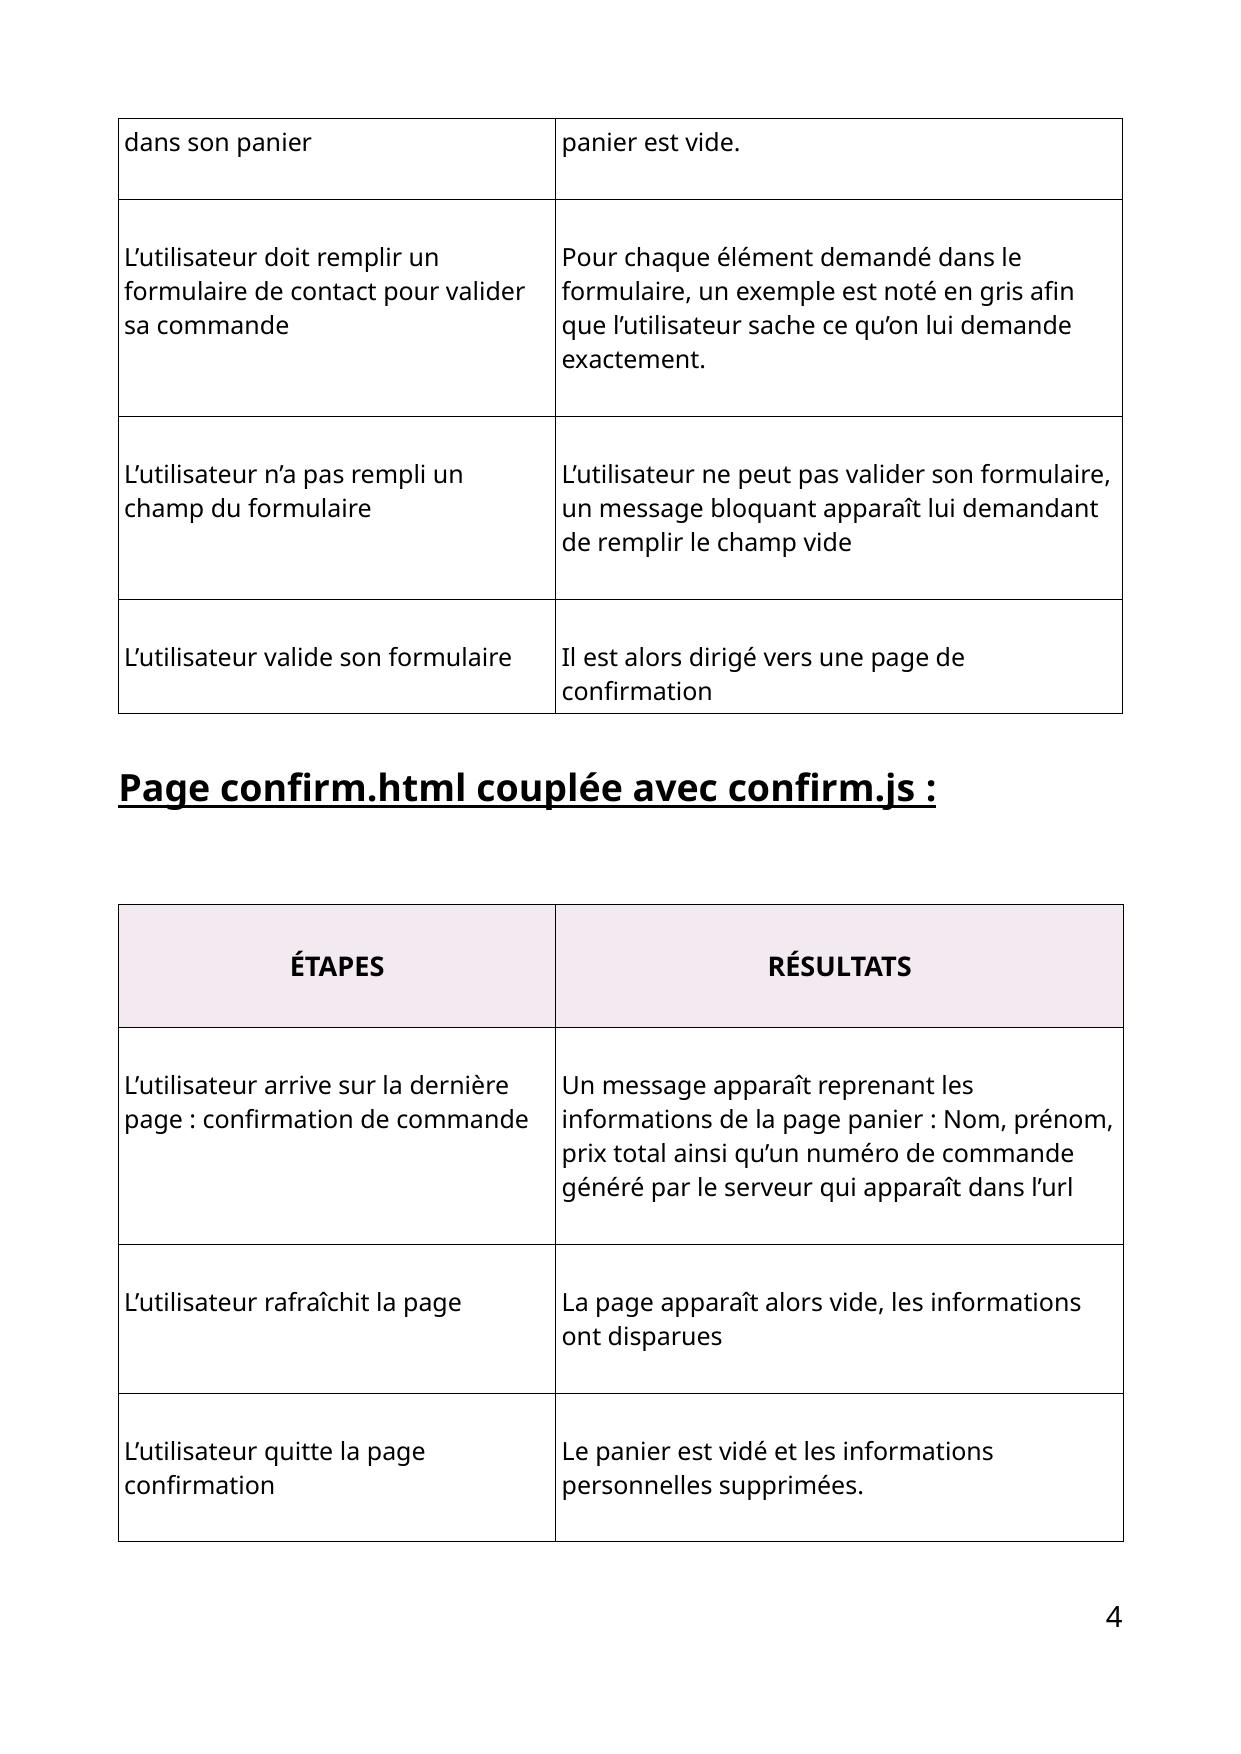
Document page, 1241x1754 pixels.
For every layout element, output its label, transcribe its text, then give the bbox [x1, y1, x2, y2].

table_cell L’utilisateur doit remplir un formulaire de contact pour valider sa commande [119, 200, 555, 416]
table_cell L’utilisateur arrive sur la dernière page : confirmation de commande [119, 1028, 555, 1244]
table_header ÉTAPES [119, 905, 555, 1027]
table_cell Il est alors dirigé vers une page de confirmation [556, 600, 1122, 713]
table_cell L’utilisateur n’a pas rempli un champ du formulaire [119, 417, 555, 598]
table_cell L’utilisateur quitte la page confirmation [119, 1394, 555, 1541]
table_cell Un message apparaît reprenant les informations de la page panier : Nom, prénom, prix total ainsi qu’un numéro de commande généré par le serveur qui apparaît dans l’url [556, 1028, 1123, 1244]
table_cell L’utilisateur valide son formulaire [119, 600, 555, 713]
table_cell Le panier est vidé et les informations personnelles supprimées. [556, 1394, 1123, 1541]
table_cell panier est vide. [556, 119, 1122, 199]
table_cell Pour chaque élément demandé dans le formulaire, un exemple est noté en gris afin que l’utilisateur sache ce qu’on lui demande exactement. [556, 200, 1122, 416]
text Page confirm.html couplée avec confirm.js : [118, 762, 1122, 813]
table_cell La page apparaît alors vide, les informations ont disparues [556, 1245, 1123, 1392]
table_cell L’utilisateur rafraîchit la page [119, 1245, 555, 1392]
table_header RÉSULTATS [556, 905, 1123, 1027]
table_cell L’utilisateur ne peut pas valider son formulaire, un message bloquant apparaît lui demandant de remplir le champ vide [556, 417, 1122, 598]
table_cell dans son panier [119, 119, 555, 199]
